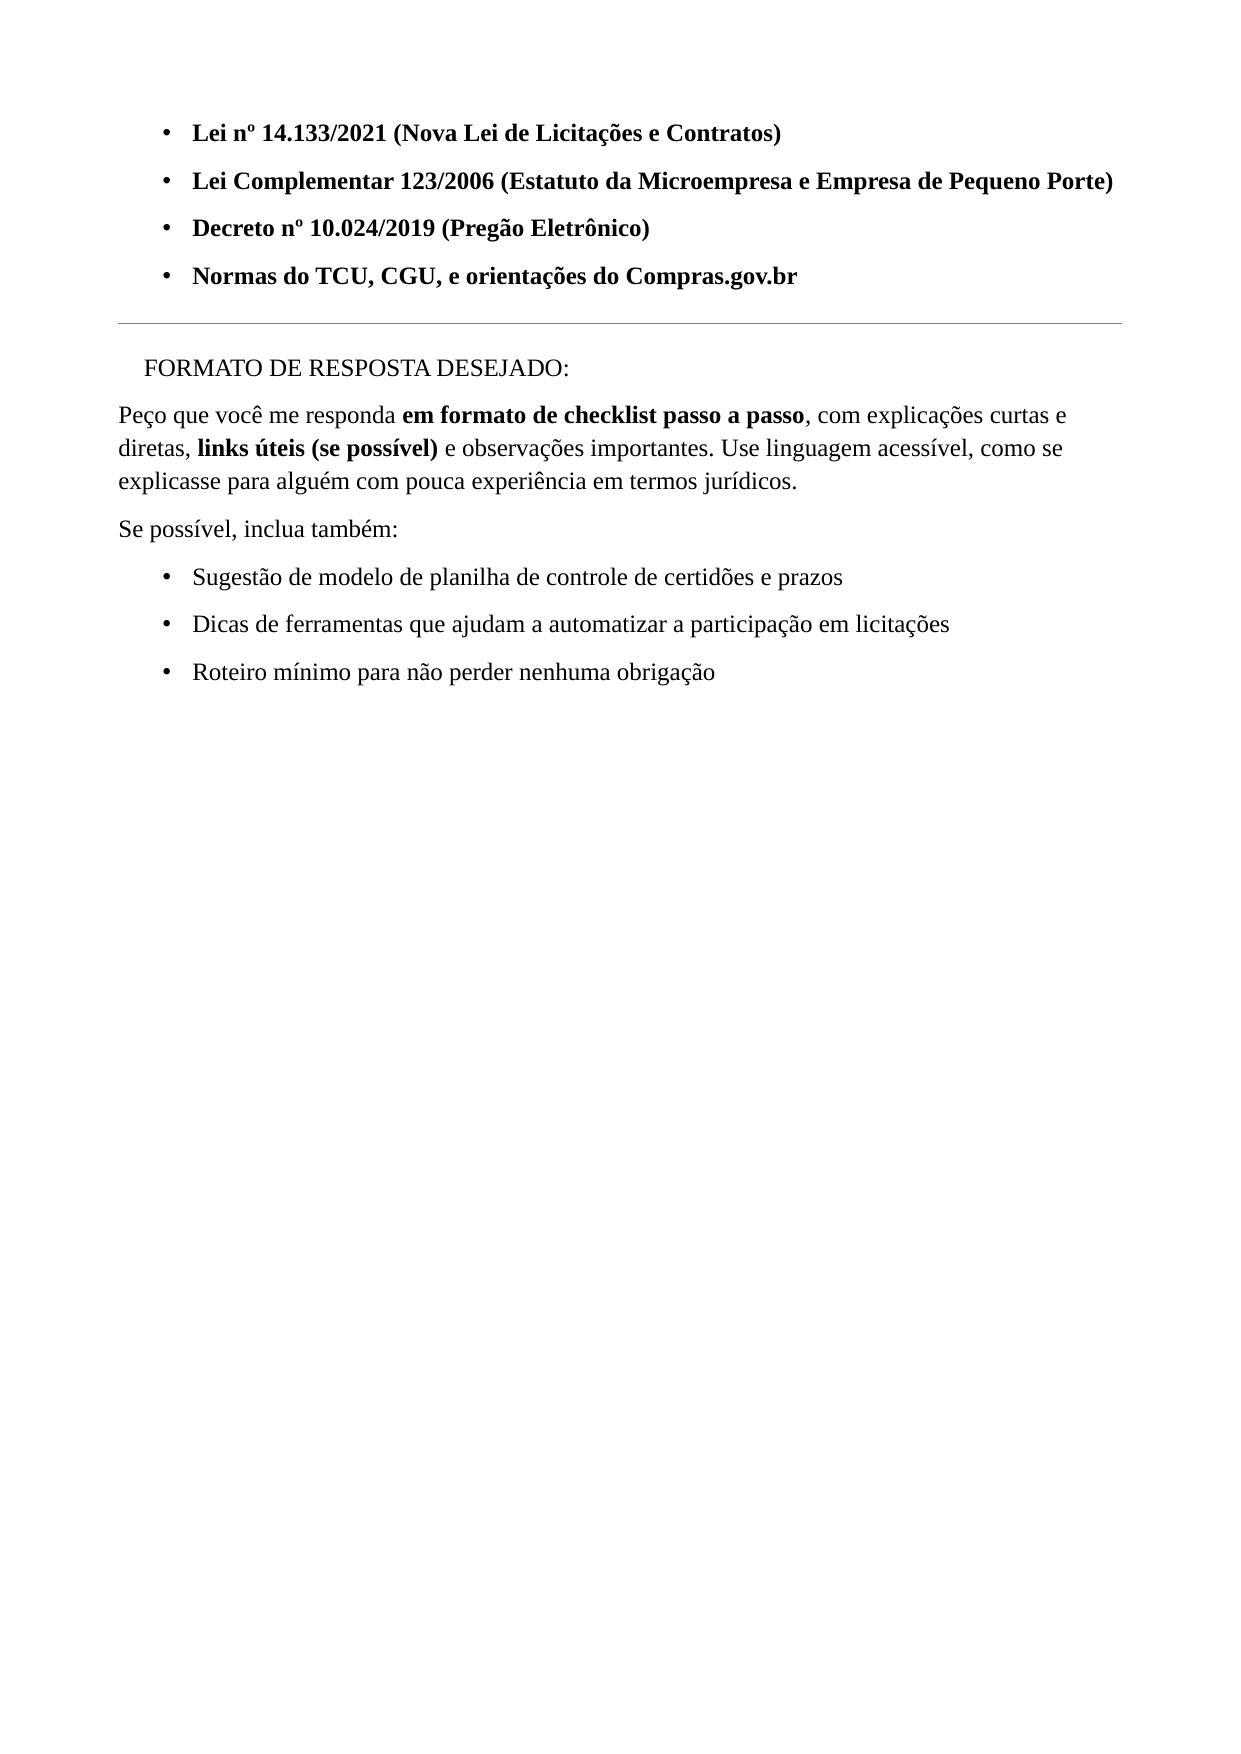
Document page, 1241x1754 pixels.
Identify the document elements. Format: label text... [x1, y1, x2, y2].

list Lei Complementar 123/2006 (Estatuto da Microempresa e Empresa de Pequeno Porte) [162, 166, 1122, 194]
text 💡 FORMATO DE RESPOSTA DESEJADO: [118, 353, 1122, 382]
list Lei nº 14.133/2021 (Nova Lei de Licitações e Contratos) [162, 118, 1122, 147]
list Roteiro mínimo para não perder nenhuma obrigação [162, 657, 1122, 686]
text Peço que você me responda em formato de checklist passo a passo, com explicações curtas e diretas, links úteis (se possível) e observações importantes. Use linguagem acessível, como se explicasse para alguém com pouca experiência em termos jurídicos. [118, 400, 1122, 495]
text Se possível, inclua também: [118, 514, 1122, 543]
list Sugestão de modelo de planilha de controle de certidões e prazos [162, 562, 1122, 590]
list Dicas de ferramentas que ajudam a automatizar a participação em licitações [162, 609, 1122, 638]
list Normas do TCU, CGU, e orientações do Compras.gov.br [162, 261, 1122, 290]
list Decreto nº 10.024/2019 (Pregão Eletrônico) [162, 213, 1122, 242]
